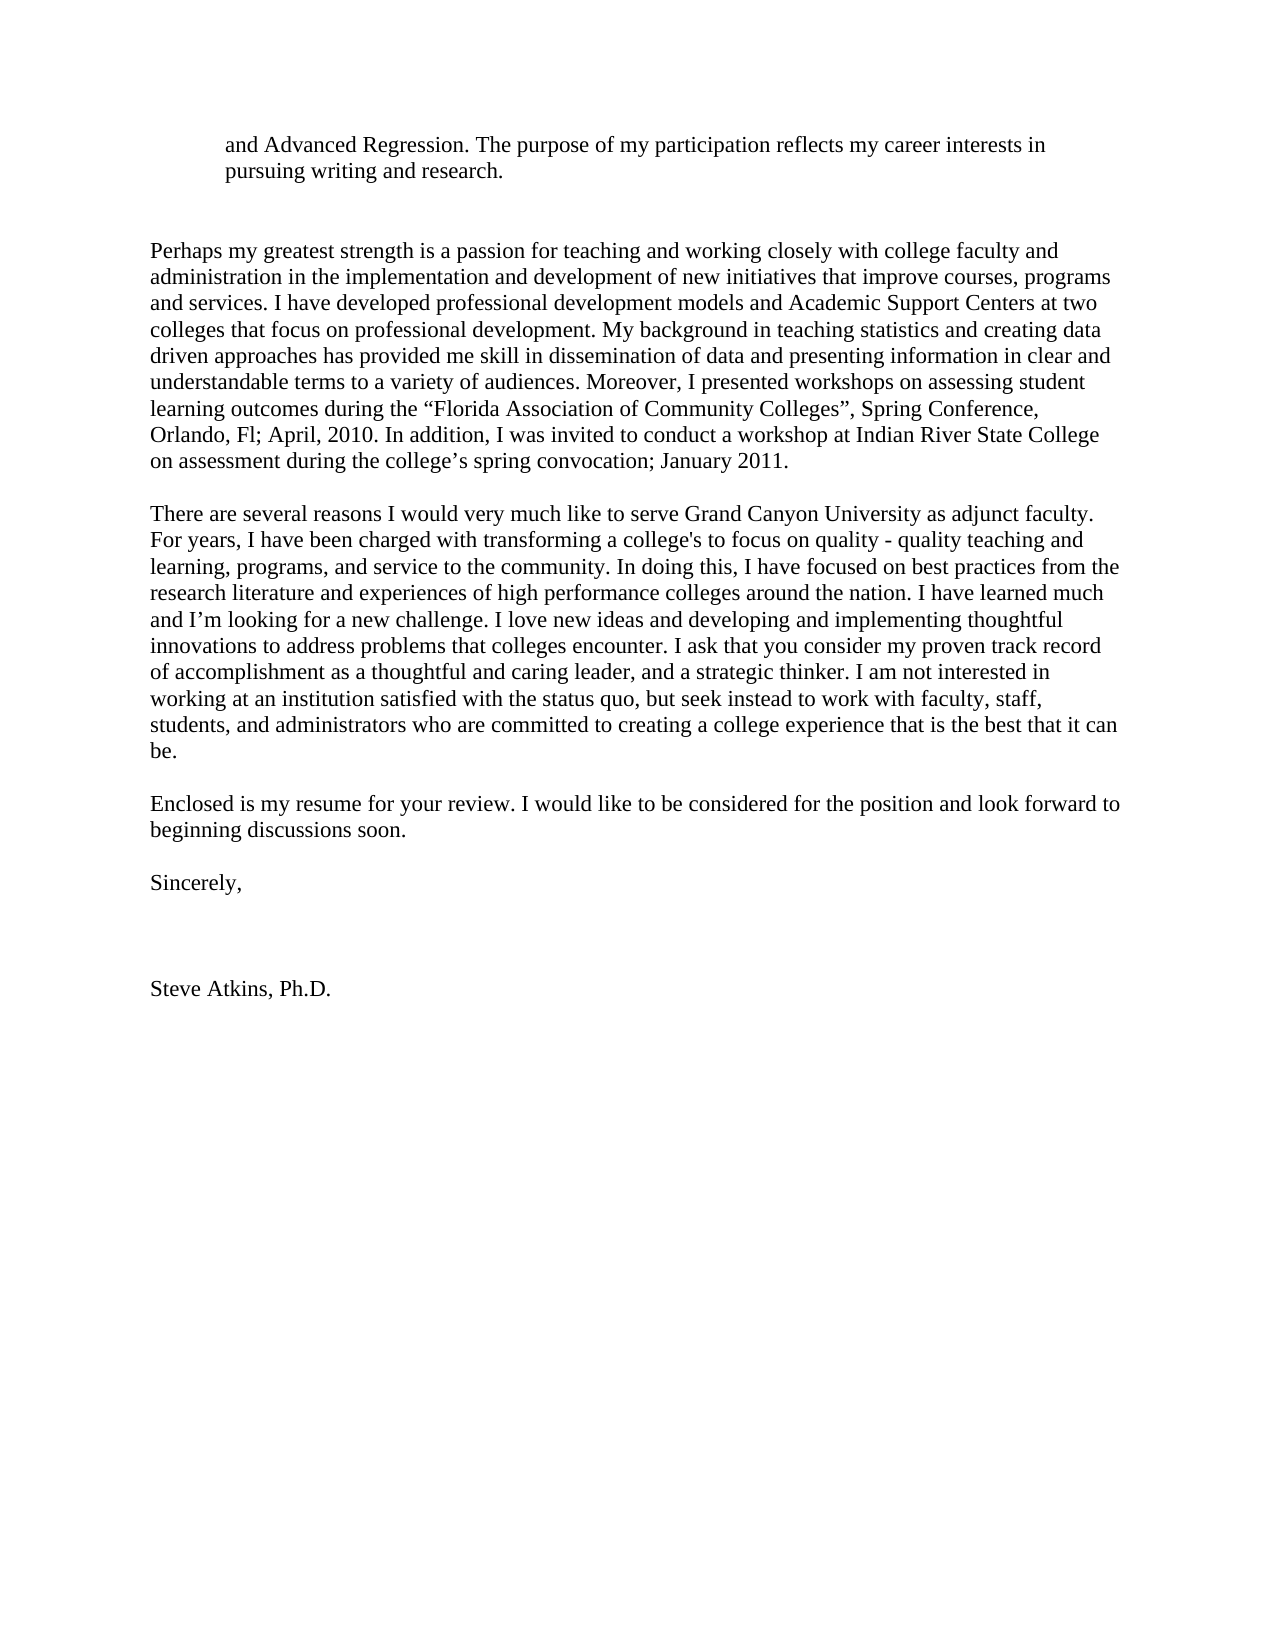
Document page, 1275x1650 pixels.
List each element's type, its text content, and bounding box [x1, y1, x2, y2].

text Perhaps my greatest strength is a passion for teaching and working closely with college faculty and administration in the implementation and development of new initiatives that improve courses, programs and services. I have developed professional development models and Academic Support Centers at two colleges that focus on professional development. My background in teaching statistics and creating data driven approaches has provided me skill in dissemination of data and presenting information in clear and understandable terms to a variety of audiences. Moreover, I presented workshops on assessing student learning outcomes during the “Florida Association of Community Colleges”, Spring Conference, Orlando, Fl; April, 2010. In addition, I was invited to conduct a workshop at Indian River State College on assessment during the college’s spring convocation; January 2011. [150, 237, 1125, 474]
text Steve Atkins, Ph.D. [150, 974, 1125, 1001]
text Enclosed is my resume for your review. I would like to be considered for the position and look forward to beginning discussions soon. [150, 790, 1125, 843]
list and Advanced Regression. The purpose of my participation reflects my career interests in pursuing writing and research. [187, 131, 1125, 184]
text Sincerely, [150, 869, 1125, 896]
text There are several reasons I would very much like to serve Grand Canyon University as adjunct faculty. For years, I have been charged with transforming a college's to focus on quality - quality teaching and learning, programs, and service to the community. In doing this, I have focused on best practices from the research literature and experiences of high performance colleges around the nation. I have learned much and I’m looking for a new challenge. I love new ideas and developing and implementing thoughtful innovations to address problems that colleges encounter. I ask that you consider my proven track record of accomplishment as a thoughtful and caring leader, and a strategic thinker. I am not interested in working at an institution satisfied with the status quo, but seek instead to work with faculty, staff, students, and administrators who are committed to creating a college experience that is the best that it can be. [150, 500, 1125, 764]
